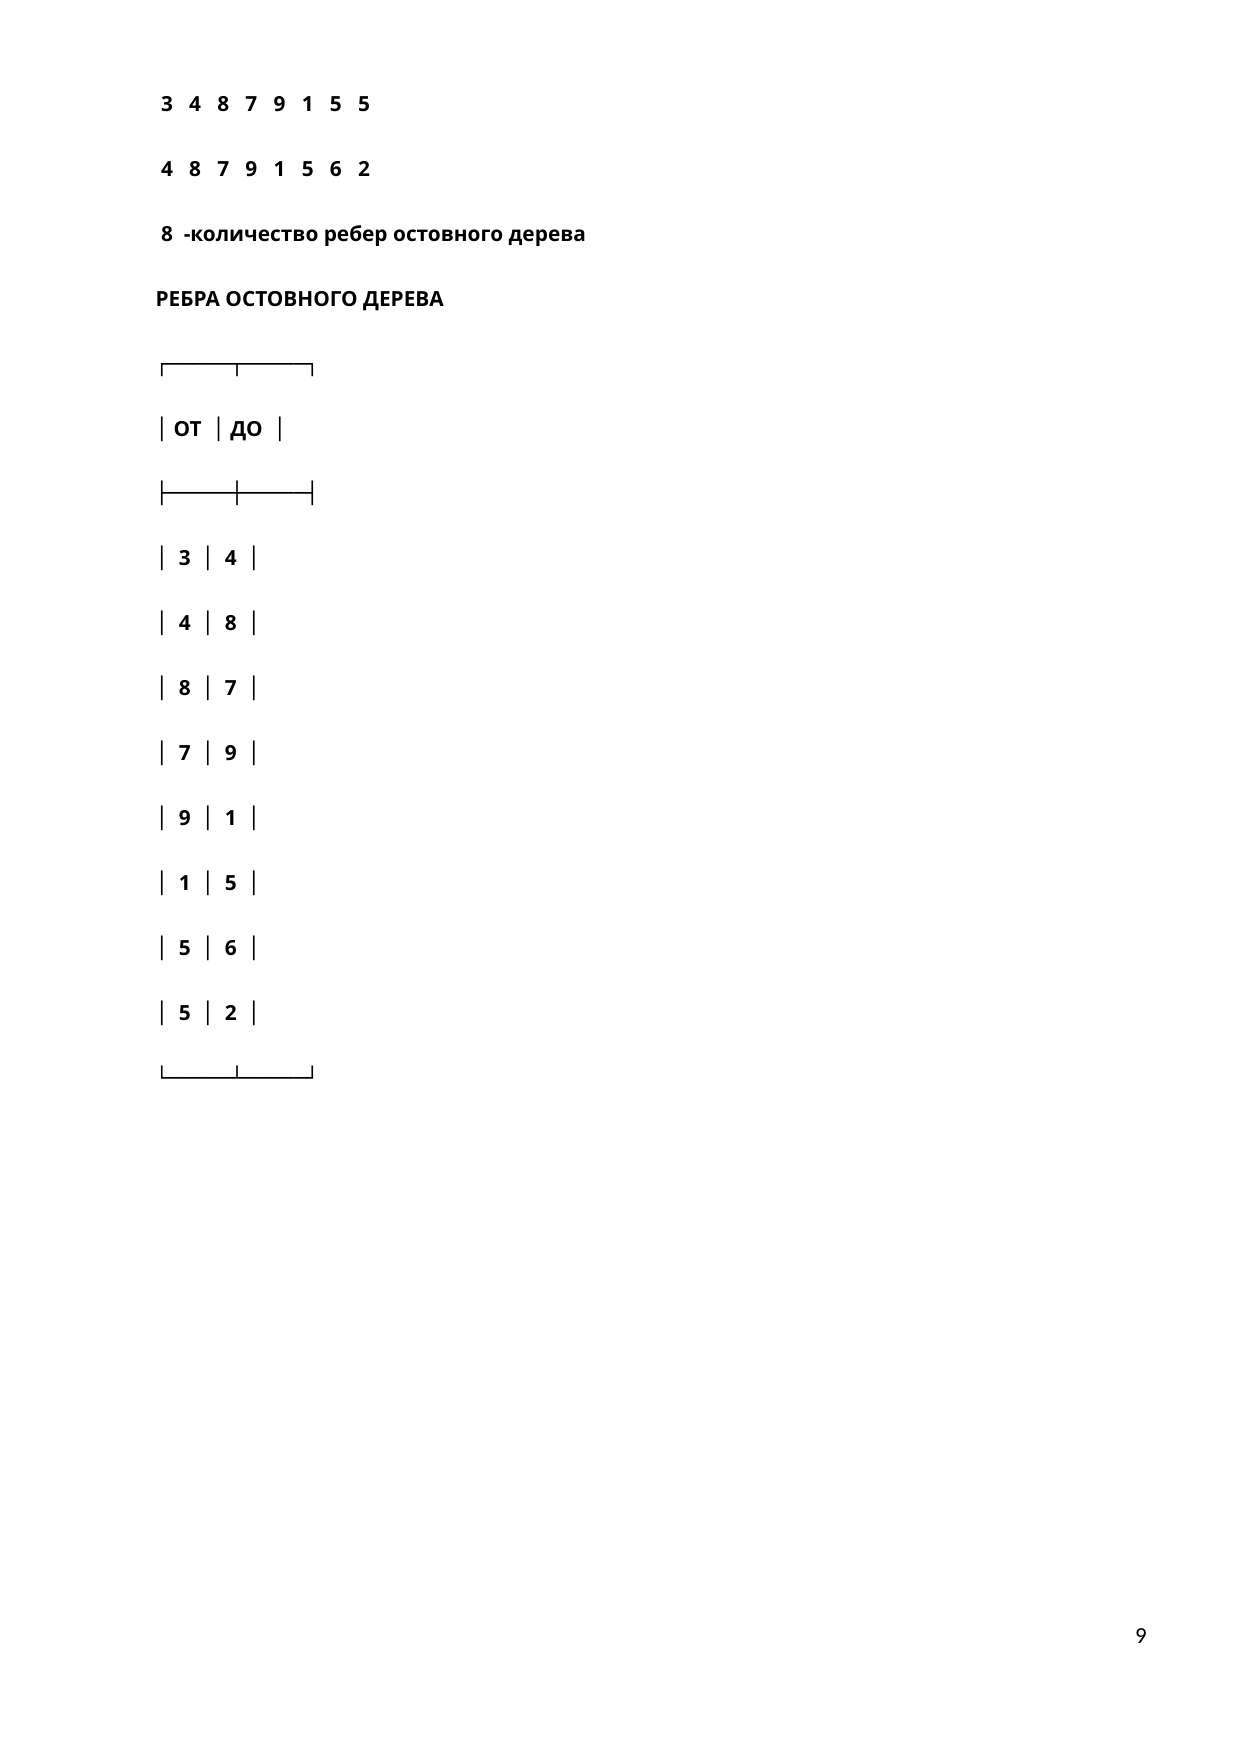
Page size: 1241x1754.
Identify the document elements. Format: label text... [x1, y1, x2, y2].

text │ 4 │ 8 │ [155, 608, 1152, 637]
text ├─────┼─────┤ [155, 478, 1152, 507]
text │ 1 │ 5 │ [155, 868, 1152, 896]
text └─────┴─────┘ [155, 1063, 1152, 1091]
text │ ОТ │ ДО │ [155, 414, 1152, 442]
text │ 9 │ 1 │ [155, 803, 1152, 831]
text 4 8 7 9 1 5 6 2 [155, 154, 1152, 182]
text РЕБРА ОСТОВНОГО ДЕРЕВА [155, 284, 1152, 312]
text │ 5 │ 6 │ [155, 933, 1152, 961]
text │ 5 │ 2 │ [155, 998, 1152, 1026]
text │ 8 │ 7 │ [155, 673, 1152, 702]
text 8 -количество ребер остовного дерева [155, 219, 1152, 247]
text 3 4 8 7 9 1 5 5 [155, 89, 1152, 118]
text ┌─────┬─────┐ [155, 349, 1152, 377]
text │ 7 │ 9 │ [155, 738, 1152, 767]
text │ 3 │ 4 │ [155, 543, 1152, 572]
